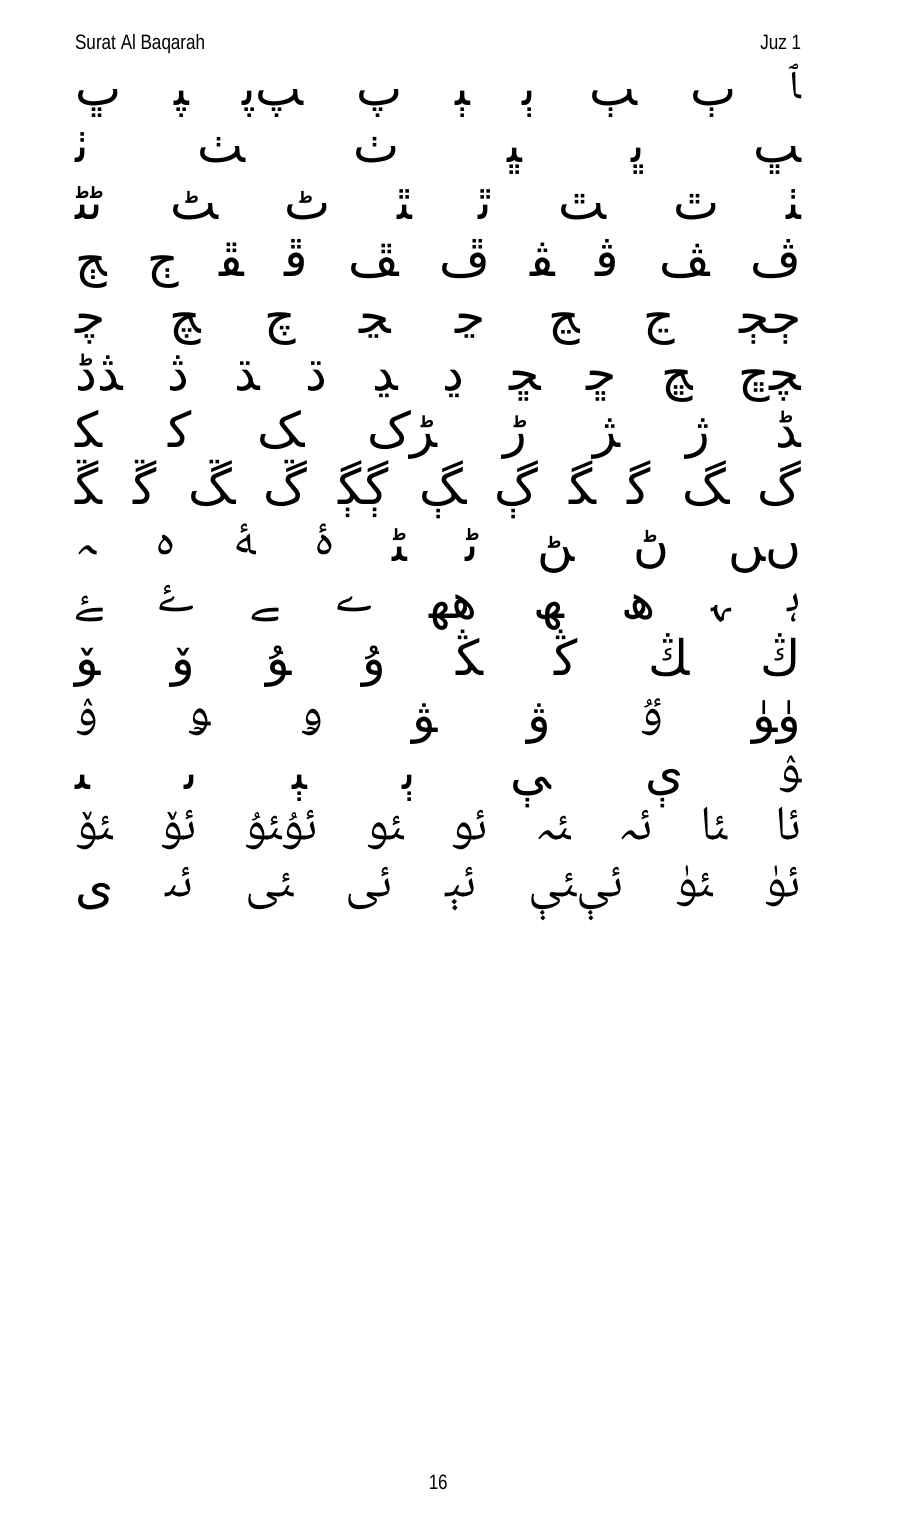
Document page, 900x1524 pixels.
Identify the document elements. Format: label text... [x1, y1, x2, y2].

text ﮒ ﮓ ﮔ ﮕ ﮖ ﮗ ﮘﮙ ﮚ ﮛ ﮜ ﮝ [75, 459, 801, 516]
text ﭪ ﭫ ﭬ ﭭ ﭮ ﭯ ﭰ ﭱ ﭲ ﭳ [75, 231, 801, 288]
text ﭽﭾ ﭿ ﮀ ﮁ ﮂ ﮃ ﮄ ﮅ ﮆ ﮇﮈ [75, 345, 801, 402]
text ﯛﯜ ﯝ ﯞ ﯟ ﯠ ﯡ ﯢ [75, 687, 801, 744]
text ﯣ ﯤ ﯥ ﯦ ﯧ ﯨ ﯩ [75, 744, 801, 801]
text ﭴﭵ ﭶ ﭷ ﭸ ﭹ ﭺ ﭻ ﭼ [75, 288, 801, 345]
text ﯴ ﯵ ﯶﯷ ﯸ ﯹ ﯺ ﯻ ﯼ [75, 858, 801, 915]
text ﯪ ﯫ ﯬ ﯭ ﯮ ﯯ ﯰﯱ ﯲ ﯳ [75, 801, 801, 858]
text ﭛ ﭜ ﭝ ﭞ ﭟ ﭠ [75, 117, 801, 174]
text ﯓ ﯔ ﯕ ﯖ ﯗ ﯘ ﯙ ﯚ [75, 630, 801, 687]
text ﮨ ﮩ ﮪ ﮫ ﮬﮭ ﮮ ﮯ ﮰ ﮱ [75, 573, 801, 630]
text ﭑ ﭒ ﭓ ﭔ ﭕ ﭖ ﭗﭘ ﭙ ﭚ [75, 60, 801, 117]
text ﮉ ﮊ ﮋ ﮌ ﮍﮎ ﮏ ﮐ ﮑ [75, 402, 801, 459]
text ﭡ ﭢ ﭣ ﭤ ﭥ ﭦ ﭧ ﭨﭩ [75, 174, 801, 231]
text ﮞﮟ ﮠ ﮡ ﮢ ﮣ ﮤ ﮥ ﮦ ﮧ [75, 516, 801, 573]
